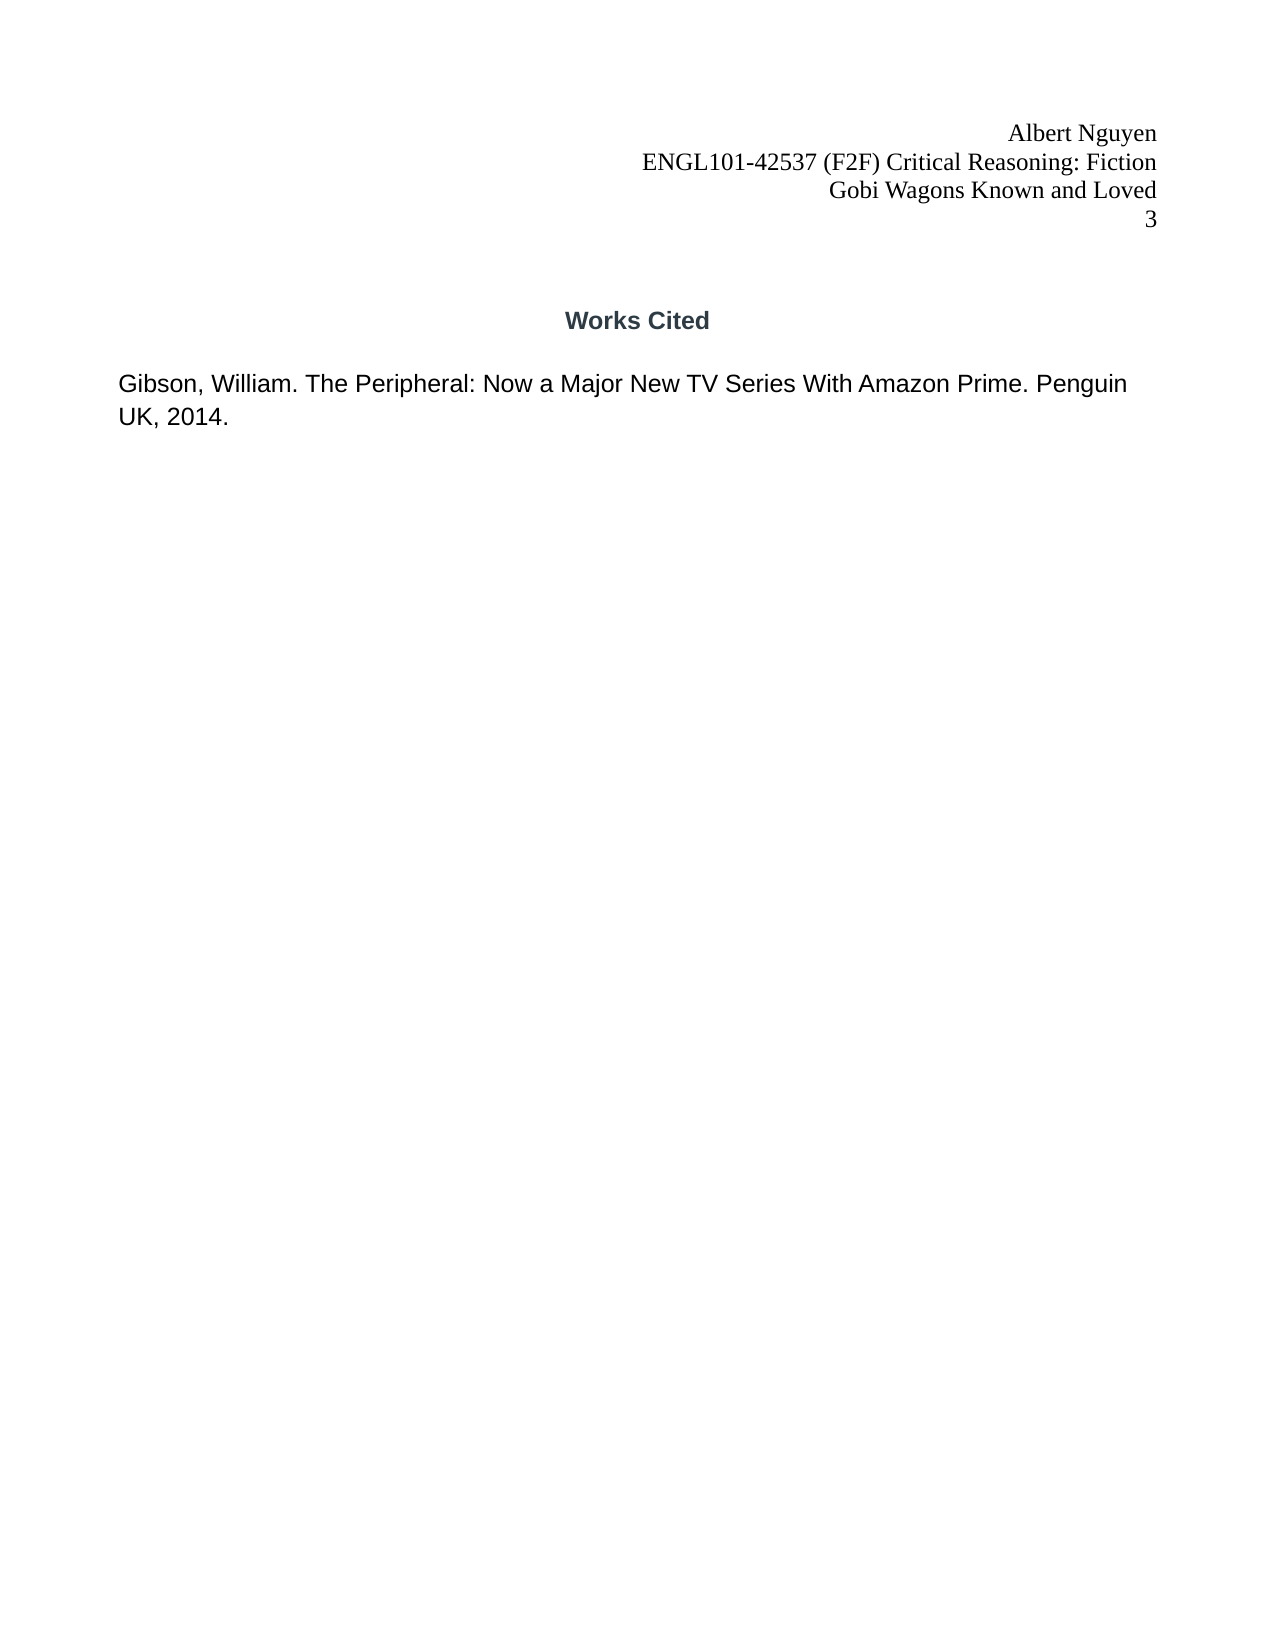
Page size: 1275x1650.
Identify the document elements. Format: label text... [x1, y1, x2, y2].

text Gibson, William. The Peripheral: Now a Major New TV Series With Amazon Prime. Penguin UK, 2014. [118, 369, 1157, 431]
text Works Cited [118, 306, 1157, 335]
